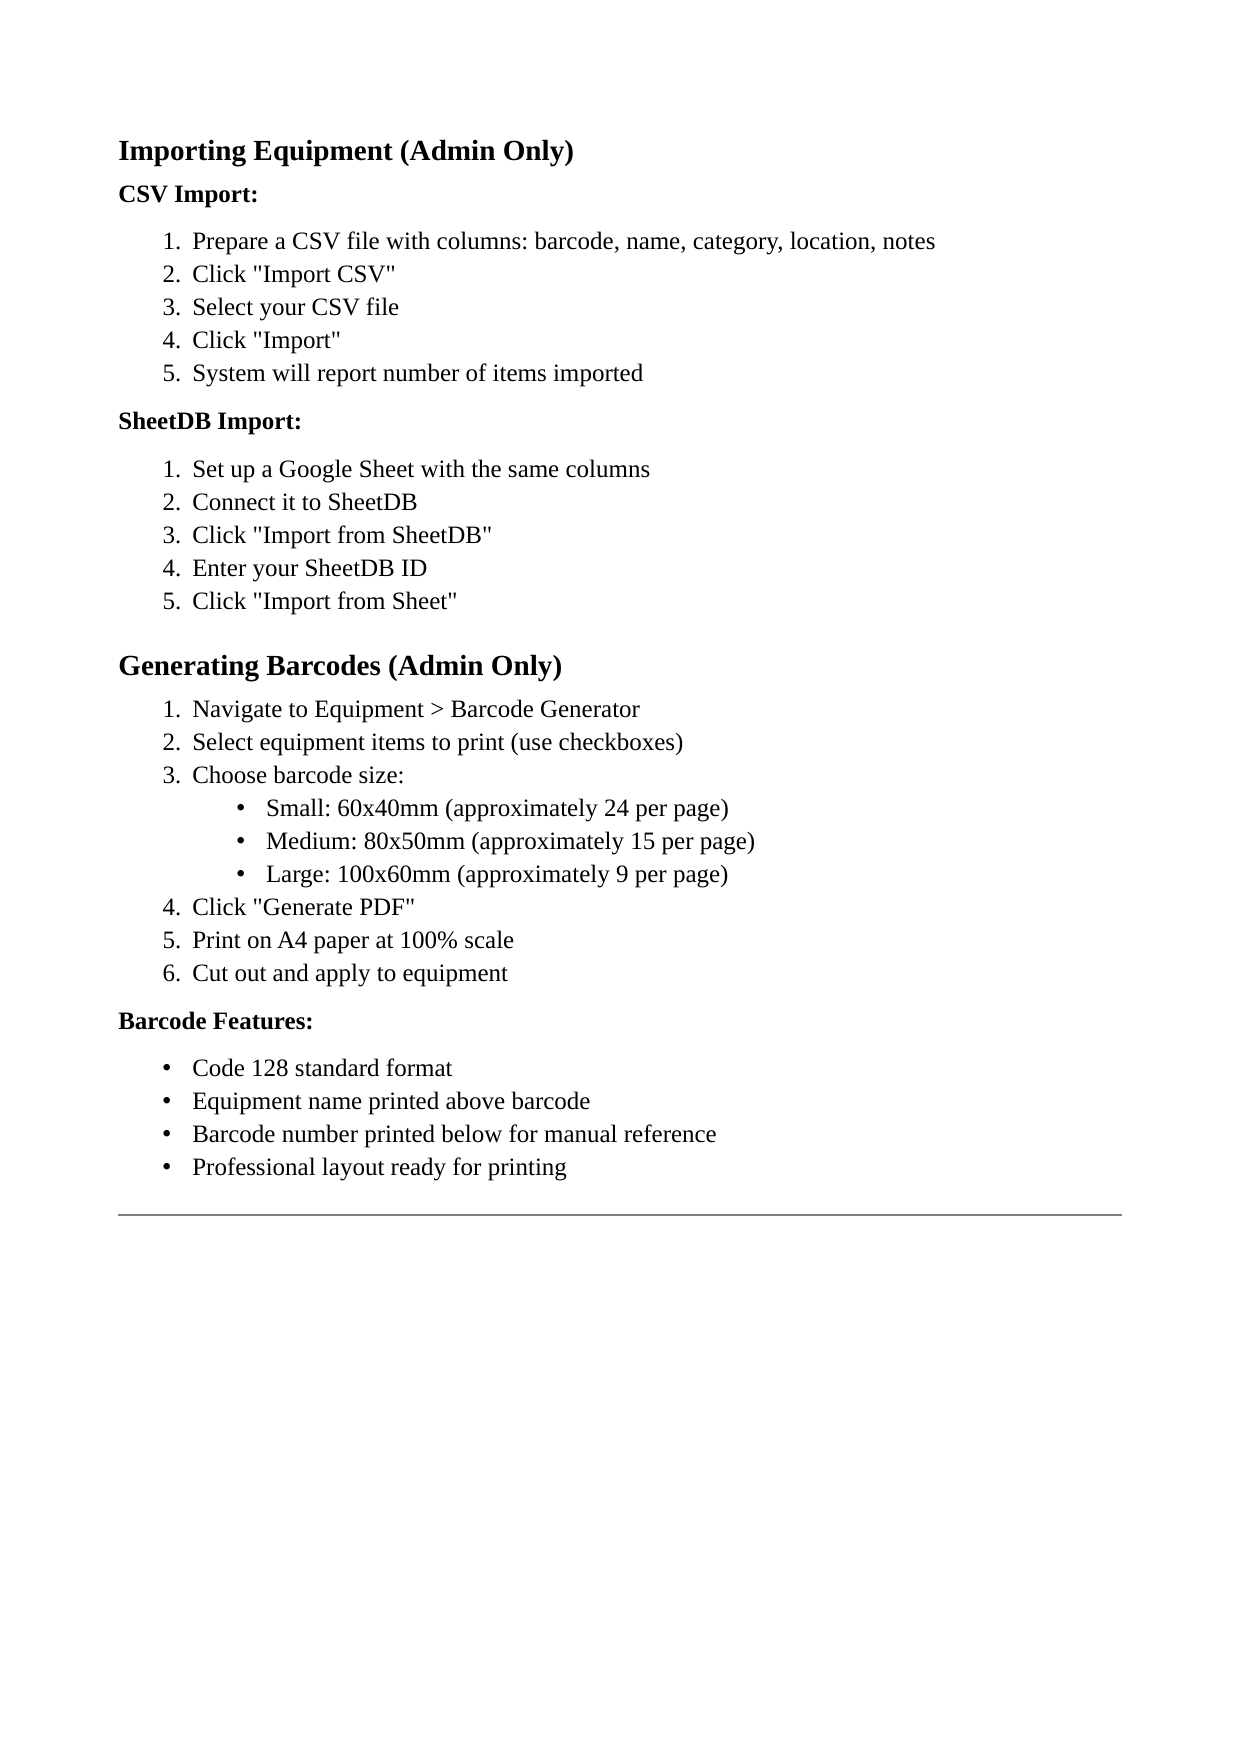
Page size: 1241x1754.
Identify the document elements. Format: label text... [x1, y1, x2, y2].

list Print on A4 paper at 100% scale [162, 925, 1122, 954]
list Medium: 80x50mm (approximately 15 per page) [236, 826, 1122, 855]
list Small: 60x40mm (approximately 24 per page) [236, 793, 1122, 822]
subtitle Importing Equipment (Admin Only) [118, 133, 1122, 166]
list Navigate to Equipment > Barcode Generator [162, 694, 1122, 723]
list Click "Import" [162, 325, 1122, 354]
list Professional layout ready for printing [162, 1152, 1122, 1181]
list Click "Import from SheetDB" [162, 520, 1122, 548]
list Click "Generate PDF" [162, 892, 1122, 921]
list Select your CSV file [162, 292, 1122, 321]
list Click "Import CSV" [162, 259, 1122, 288]
list System will report number of items imported [162, 358, 1122, 387]
subtitle Generating Barcodes (Admin Only) [118, 648, 1122, 681]
list Barcode number printed below for manual reference [162, 1119, 1122, 1148]
list Set up a Google Sheet with the same columns [162, 454, 1122, 482]
list Enter your SheetDB ID [162, 553, 1122, 581]
text CSV Import: [118, 179, 1122, 207]
list Code 128 standard format [162, 1053, 1122, 1082]
list Prepare a CSV file with columns: barcode, name, category, location, notes [162, 226, 1122, 255]
list Select equipment items to print (use checkboxes) [162, 727, 1122, 756]
text SheetDB Import: [118, 406, 1122, 435]
list Equipment name printed above barcode [162, 1086, 1122, 1115]
list Large: 100x60mm (approximately 9 per page) [236, 859, 1122, 888]
list Choose barcode size: [162, 760, 1122, 789]
text Barcode Features: [118, 1006, 1122, 1034]
list Click "Import from Sheet" [162, 586, 1122, 614]
list Connect it to SheetDB [162, 487, 1122, 515]
list Cut out and apply to equipment [162, 958, 1122, 987]
